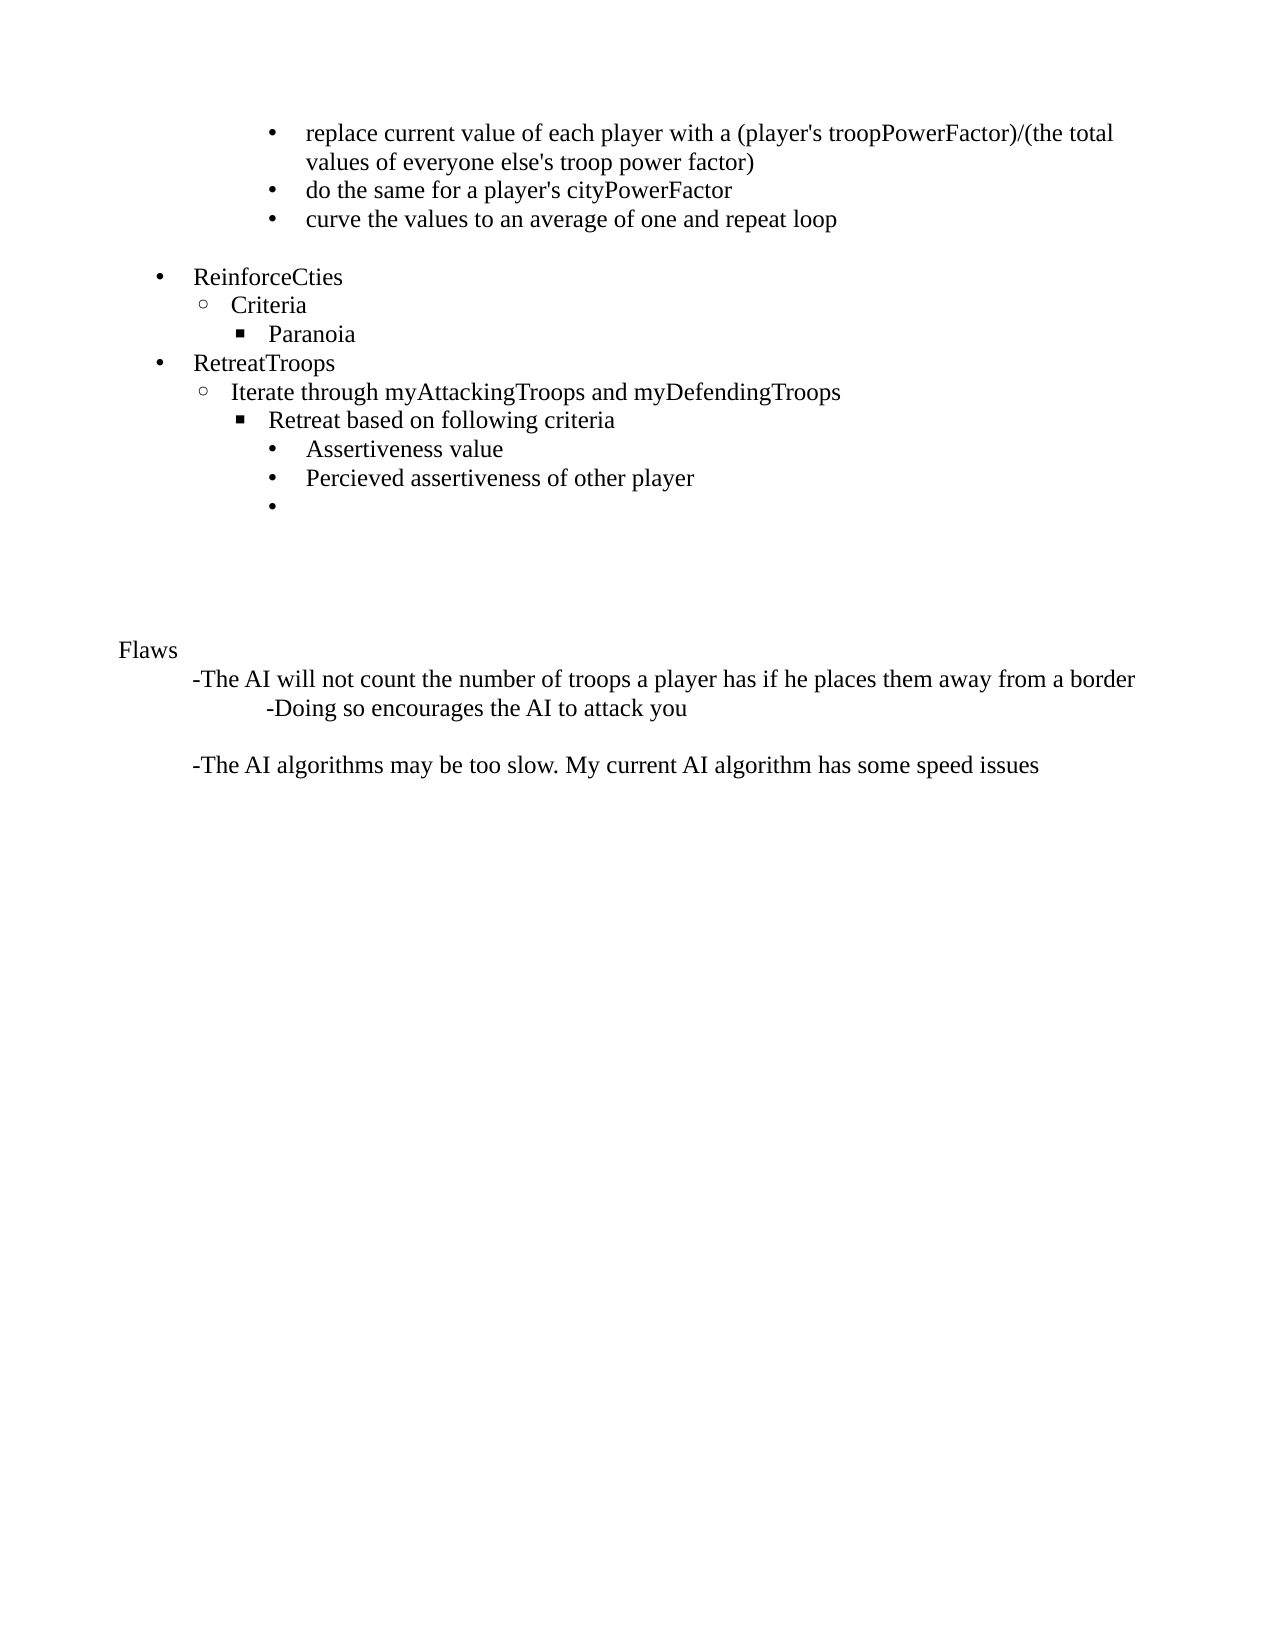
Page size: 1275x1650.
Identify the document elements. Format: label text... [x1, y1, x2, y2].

list RetreatTroops [156, 348, 1157, 377]
text -The AI algorithms may be too slow. My current AI algorithm has some speed issues [118, 751, 1157, 779]
list Criteria [193, 291, 1157, 319]
text -The AI will not count the number of troops a player has if he places them away from a border [118, 664, 1157, 693]
list do the same for a player's cityPowerFactor [268, 176, 1157, 204]
list Retreat based on following criteria [231, 406, 1157, 434]
text -Doing so encourages the AI to attack you [118, 693, 1157, 722]
list Paranoia [231, 319, 1157, 348]
text Flaws [118, 636, 1157, 664]
list replace current value of each player with a (player's troopPowerFactor)/(the total values of everyone else's troop power factor) [268, 118, 1157, 176]
list Percieved assertiveness of other player [268, 463, 1157, 492]
list Iterate through myAttackingTroops and myDefendingTroops [193, 377, 1157, 406]
list Assertiveness value [268, 434, 1157, 463]
list curve the values to an average of one and repeat loop [268, 204, 1157, 233]
list ReinforceCties [156, 262, 1157, 291]
